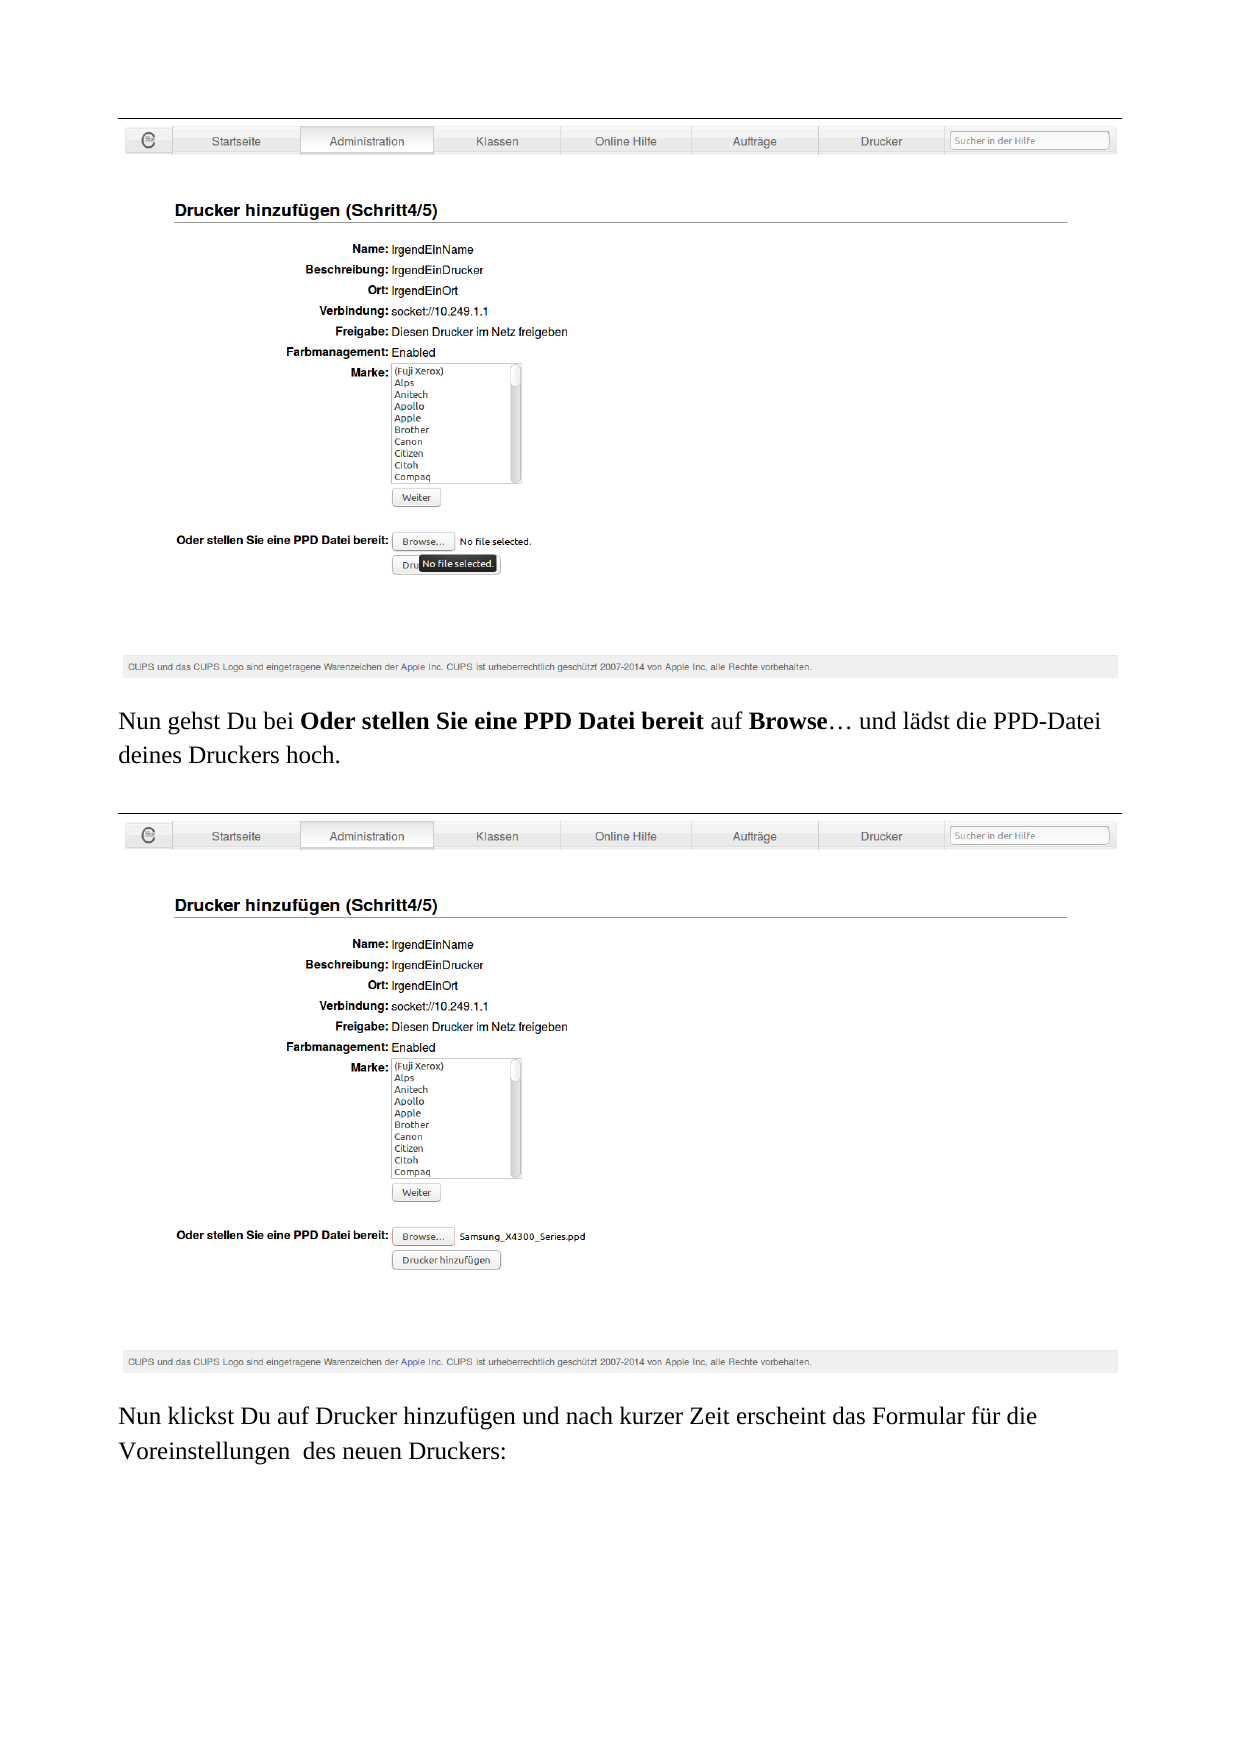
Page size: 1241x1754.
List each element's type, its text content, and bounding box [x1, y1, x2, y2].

picture [118, 118, 1123, 683]
text Nun gehst Du bei Oder stellen Sie eine PPD Datei bereit auf Browse… und lädst die PPD-Datei deines Druckers hoch. [118, 706, 1122, 769]
text Nun klickst Du auf Drucker hinzufügen und nach kurzer Zeit erscheint das Formular für die Voreinstellungen des neuen Druckers: [118, 1401, 1122, 1464]
picture [118, 813, 1123, 1378]
